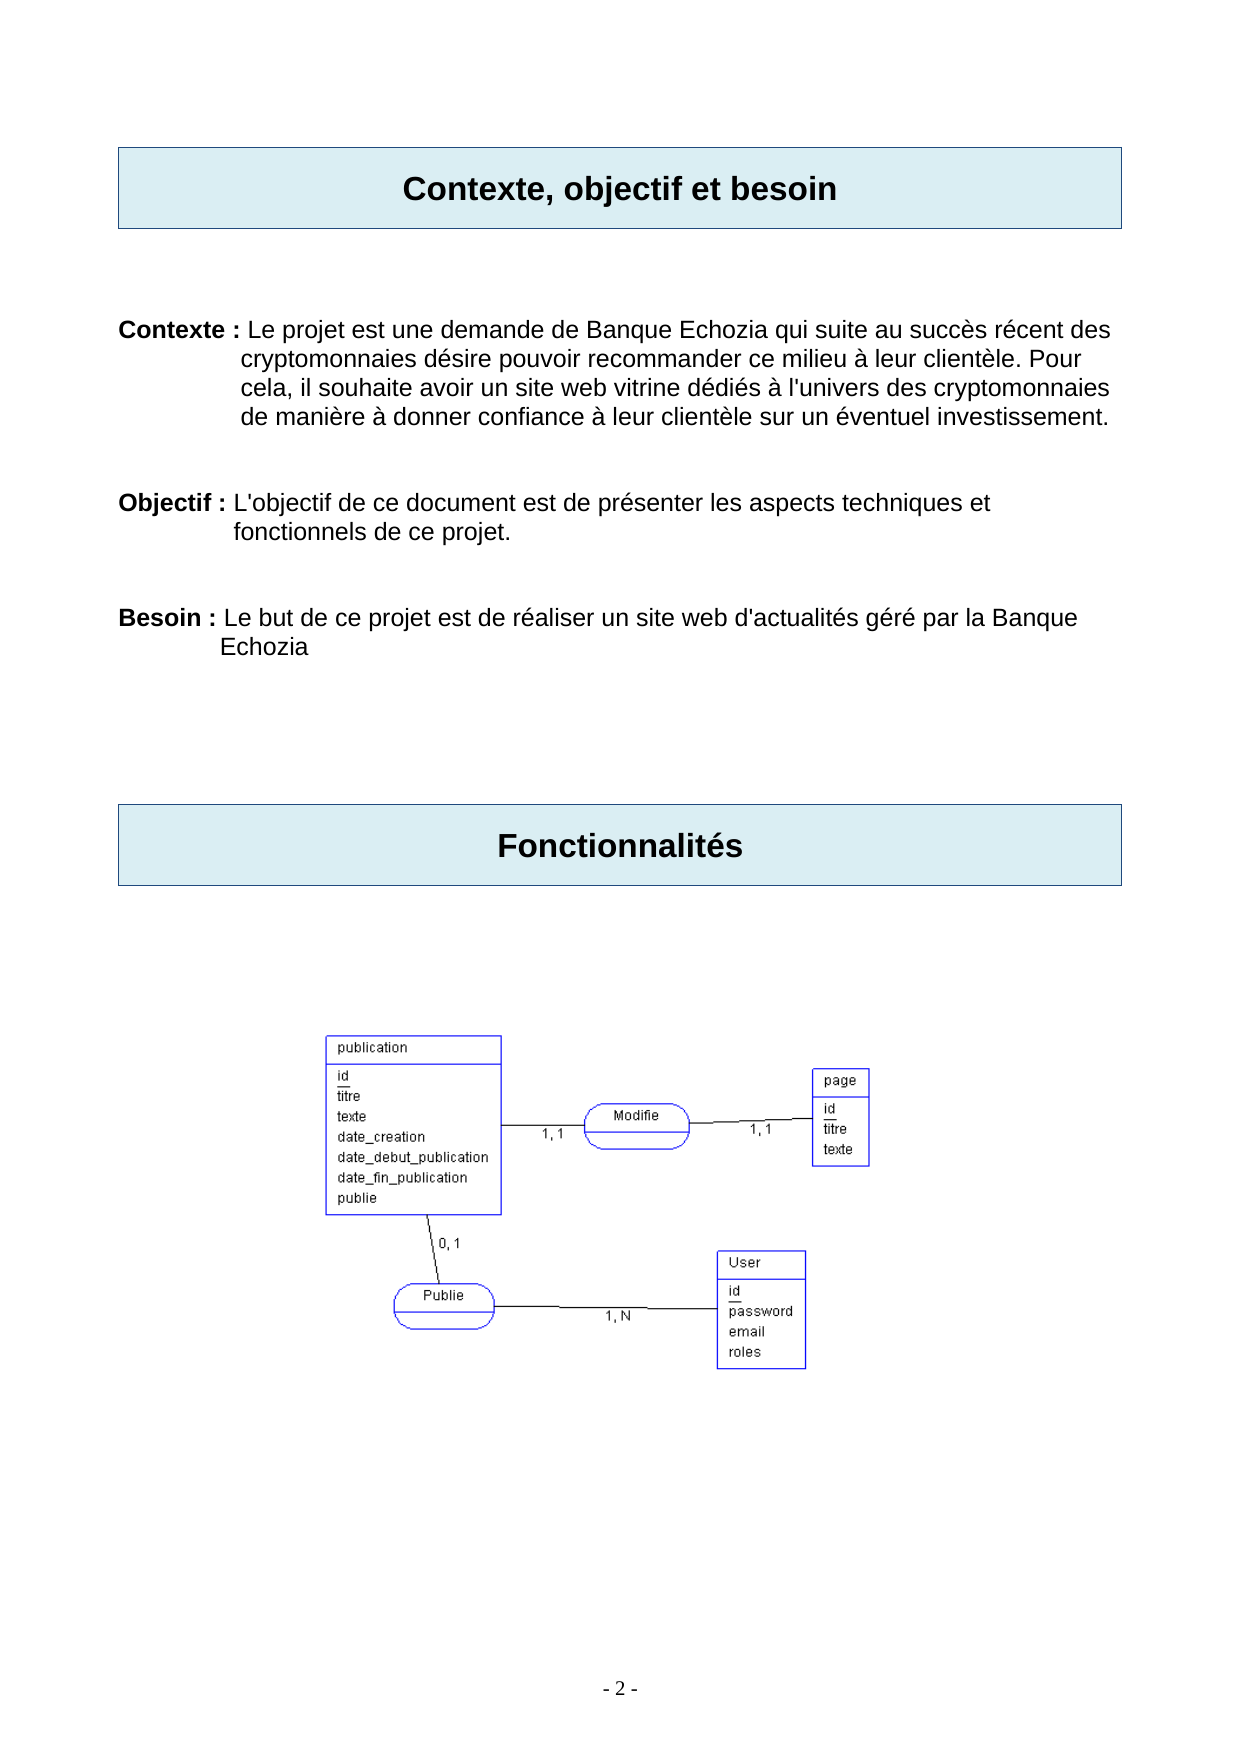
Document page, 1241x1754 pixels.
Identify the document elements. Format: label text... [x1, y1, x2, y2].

text Contexte, objectif et besoin [119, 148, 1121, 228]
text Contexte : Le projet est une demande de Banque Echozia qui suite au succès récent des cryptomonnaies désire pouvoir recommander ce milieu à leur clientèle. Pour cela, il souhaite avoir un site web vitrine dédiés à l'univers des cryptomonnaies de manière à donner confiance à leur clientèle sur un éventuel investissement. [118, 315, 1122, 430]
picture [268, 972, 939, 1401]
text Fonctionnalités [119, 805, 1121, 885]
text Besoin : Le but de ce projet est de réaliser un site web d'actualités géré par la Banque Echozia [118, 603, 1122, 660]
text Objectif : L'objectif de ce document est de présenter les aspects techniques et fonctionnels de ce projet. [118, 488, 1122, 545]
